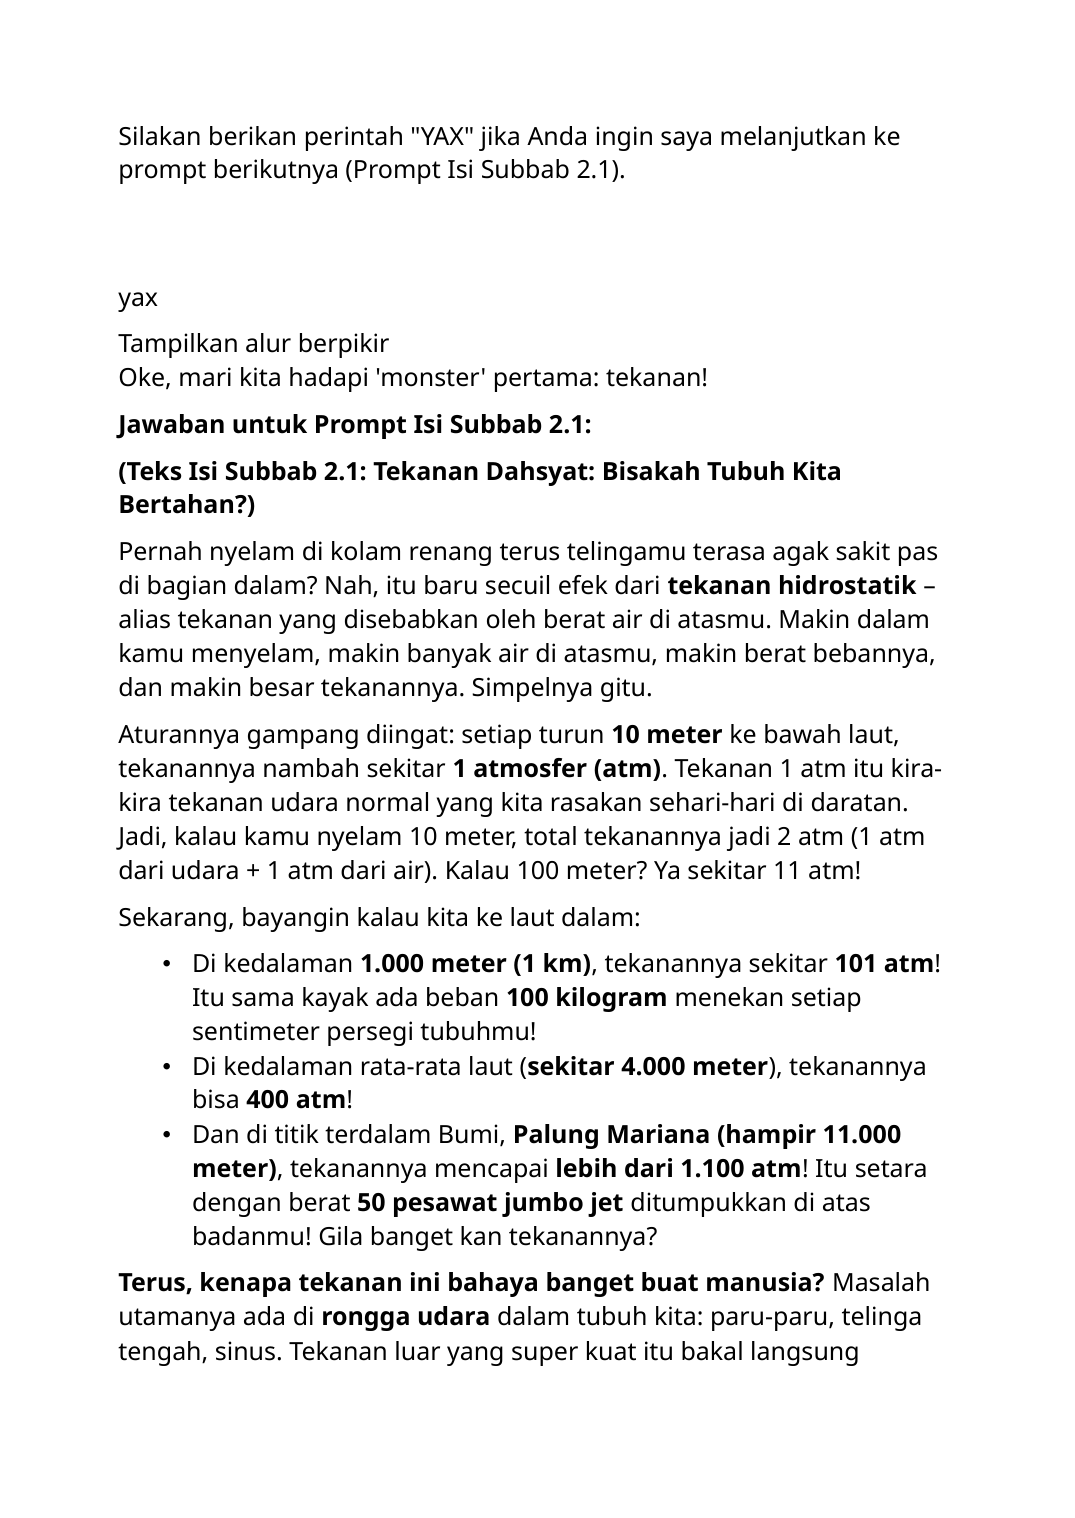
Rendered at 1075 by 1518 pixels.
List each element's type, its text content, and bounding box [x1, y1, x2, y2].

list Di kedalaman 1.000 meter (1 km), tekanannya sekitar 101 atm! Itu sama kayak ada beban 100 kilogram menekan setiap sentimeter persegi tubuhmu! [162, 946, 957, 1048]
text Aturannya gampang diingat: setiap turun 10 meter ke bawah laut, tekanannya nambah sekitar 1 atmosfer (atm). Tekanan 1 atm itu kira-kira tekanan udara normal yang kita rasakan sehari-hari di daratan. Jadi, kalau kamu nyelam 10 meter, total tekanannya jadi 2 atm (1 atm dari udara + 1 atm dari air). Kalau 100 meter? Ya sekitar 11 atm! [118, 717, 957, 887]
text Jawaban untuk Prompt Isi Subbab 2.1: [118, 407, 957, 441]
text (Teks Isi Subbab 2.1: Tekanan Dahsyat: Bisakah Tubuh Kita Bertahan?) [118, 453, 957, 521]
text Terus, kenapa tekanan ini bahaya banget buat manusia? Masalah utamanya ada di rongga udara dalam tubuh kita: paru-paru, telinga tengah, sinus. Tekanan luar yang super kuat itu bakal langsung [118, 1265, 957, 1367]
list Di kedalaman rata-rata laut (sekitar 4.000 meter), tekanannya bisa 400 atm! [162, 1048, 957, 1116]
text Pernah nyelam di kolam renang terus telingamu terasa agak sakit pas di bagian dalam? Nah, itu baru secuil efek dari tekanan hidrostatik – alias tekanan yang disebabkan oleh berat air di atasmu. Makin dalam kamu menyelam, makin banyak air di atasmu, makin berat bebannya, dan makin besar tekanannya. Simpelnya gitu. [118, 534, 957, 704]
text Oke, mari kita hadapi 'monster' pertama: tekanan! [118, 360, 957, 394]
list Dan di titik terdalam Bumi, Palung Mariana (hampir 11.000 meter), tekanannya mencapai lebih dari 1.100 atm! Itu setara dengan berat 50 pesawat jumbo jet ditumpukkan di atas badanmu! Gila banget kan tekanannya? [162, 1116, 957, 1252]
text Tampilkan alur berpikir [118, 326, 957, 360]
text Sekarang, bayangin kalau kita ke laut dalam: [118, 899, 957, 933]
text yax [118, 279, 957, 313]
text Silakan berikan perintah "YAX" jika Anda ingin saya melanjutkan ke prompt berikutnya (Prompt Isi Subbab 2.1). [118, 118, 957, 186]
